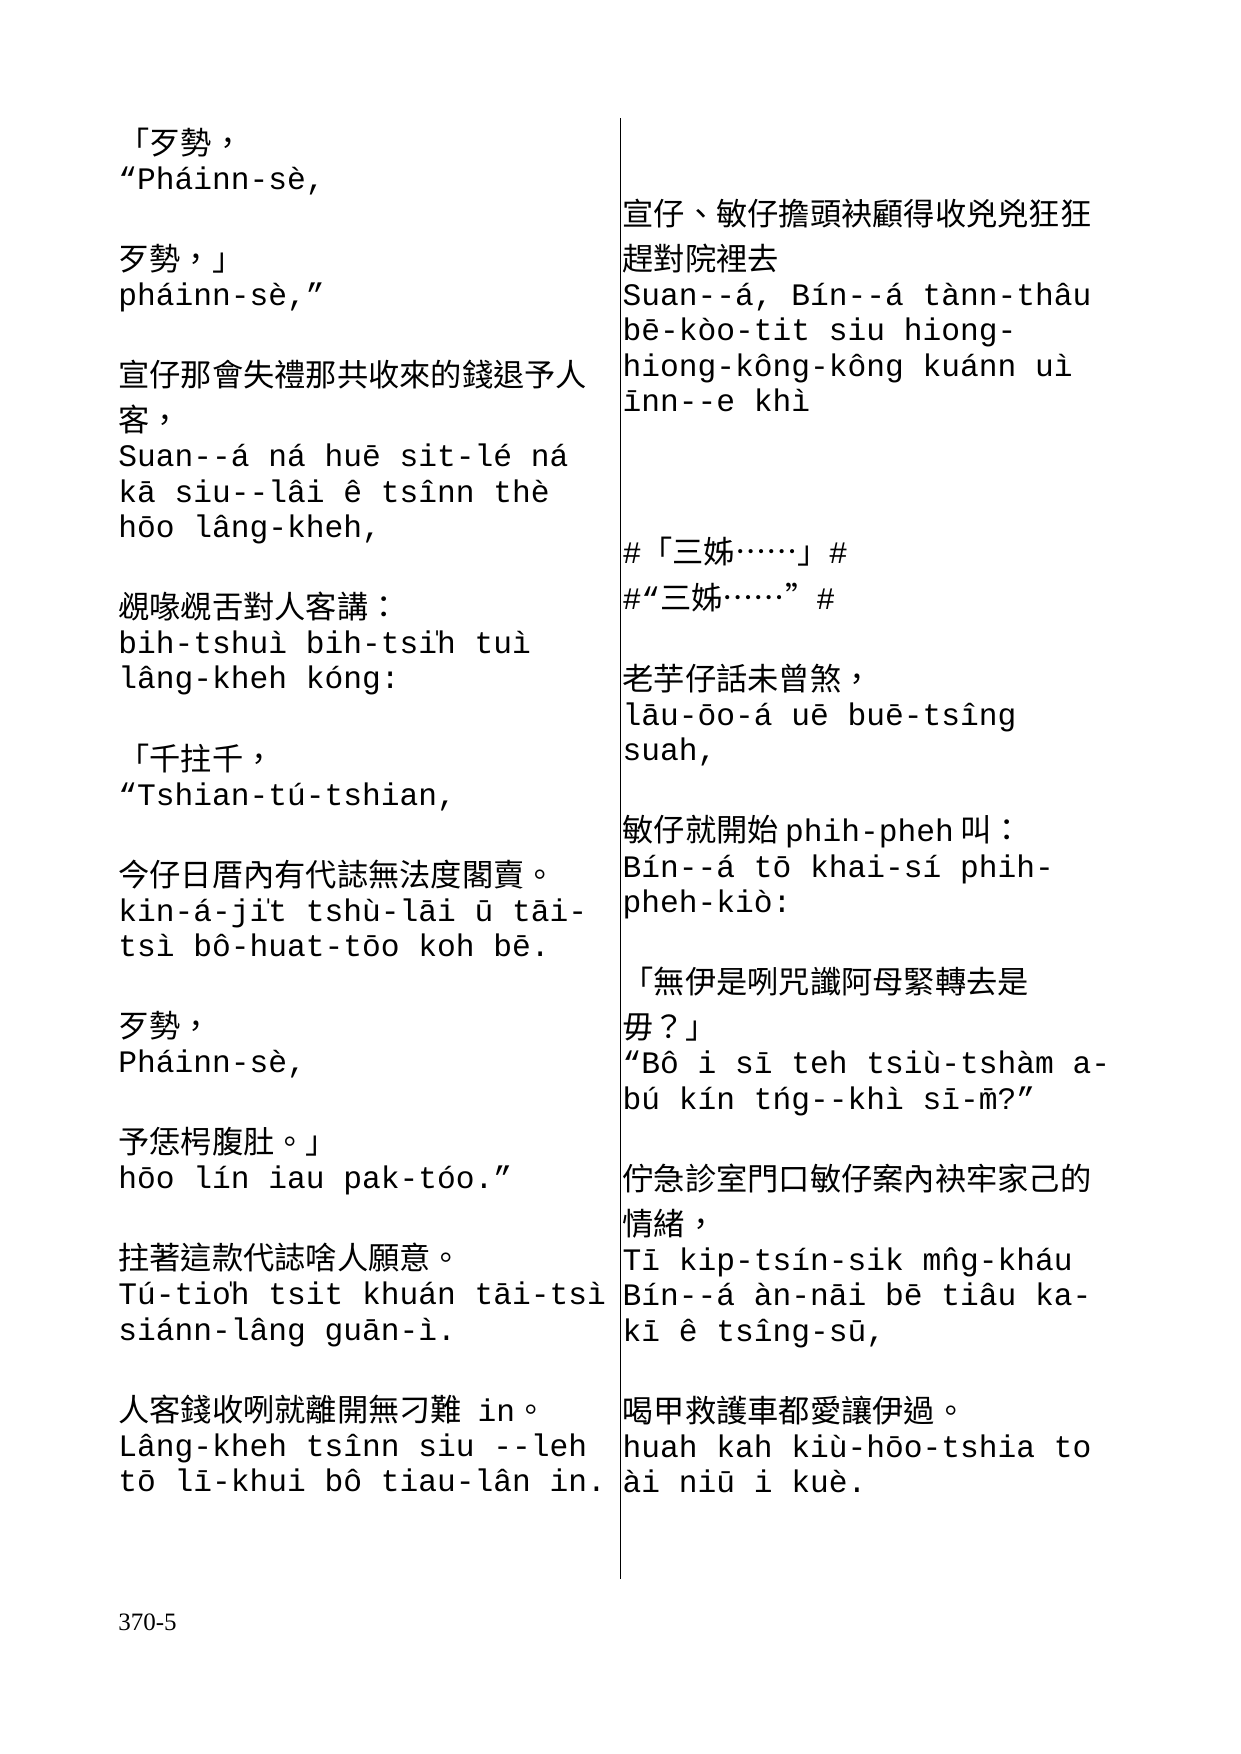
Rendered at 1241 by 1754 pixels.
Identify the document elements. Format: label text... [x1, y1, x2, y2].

text Suan--á ná huē sit-lé ná kā siu--lâi ê tsînn thè hōo lâng-kheh, [118, 441, 618, 547]
text lāu-ōo-á uē buē-tsîng suah, [622, 699, 1122, 770]
text 「千拄千， [118, 734, 618, 779]
text Bín--á tō khai-sí phih-pheh-kiò: [622, 851, 1122, 922]
text 宣仔那會失禮那共收來的錢退予人客， [118, 350, 618, 441]
text 「歹勢， [118, 118, 618, 163]
text kin-á-ji̍t tshù-lāi ū tāi-tsì bô-huat-tōo koh bē. [118, 895, 618, 966]
text 覕喙覕舌對人客講： [118, 582, 618, 627]
text 喝甲救護車都愛讓伊過。 [622, 1386, 1122, 1431]
text bih-tshuì bih-tsi̍h tuì lâng-kheh kóng: [118, 627, 618, 698]
text “Pháinn-sè, [118, 163, 618, 199]
text 予恁枵腹肚。」 [118, 1117, 618, 1162]
text Pháinn-sè, [118, 1046, 618, 1082]
text 敏仔就開始phih-pheh叫： [622, 805, 1122, 851]
text 今仔日厝內有代誌無法度閣賣。 [118, 850, 618, 895]
text 歹勢， [118, 1001, 618, 1046]
text huah kah kiù-hōo-tshia to ài niū i kuè. [622, 1431, 1122, 1502]
text 「無伊是咧咒讖阿母緊轉去是毋？」 [622, 957, 1122, 1048]
text 人客錢收咧就離開無刁難 in。 [118, 1385, 618, 1430]
text 拄著這款代誌啥人願意。 [118, 1233, 618, 1278]
text #「三姊……」# [622, 527, 1122, 573]
text pháinn-sè,” [118, 279, 618, 315]
text Tī kip-tsín-sik mn̂g-kháu Bín--á àn-nāi bē tiâu ka-kī ê tsîng-sū, [622, 1244, 1122, 1351]
text “Bô i sī teh tsiù-tshàm a-bú kín tńg--khì sī-m̄?” [622, 1048, 1122, 1118]
text 老芋仔話未曾煞， [622, 654, 1122, 699]
text #“三姊……”# [622, 573, 1122, 618]
text 佇急診室門口敏仔案內袂牢家己的情緒， [622, 1154, 1122, 1244]
text Suan--á, Bín--á tànn-thâu bē-kòo-tit siu hiong-hiong-kông-kông kuánn uì īnn--e khì [622, 279, 1122, 421]
text 宣仔、敏仔擔頭袂顧得收兇兇狂狂趕對院裡去 [622, 189, 1122, 279]
text Lâng-kheh tsînn siu --leh tō lī-khui bô tiau-lân in. [118, 1430, 618, 1501]
text hōo lín iau pak-tóo.” [118, 1162, 618, 1198]
text Tú-tio̍h tsit khuán tāi-tsì siánn-lâng guān-ì. [118, 1278, 618, 1349]
text 歹勢，」 [118, 234, 618, 279]
text “Tshian-tú-tshian, [118, 779, 618, 814]
